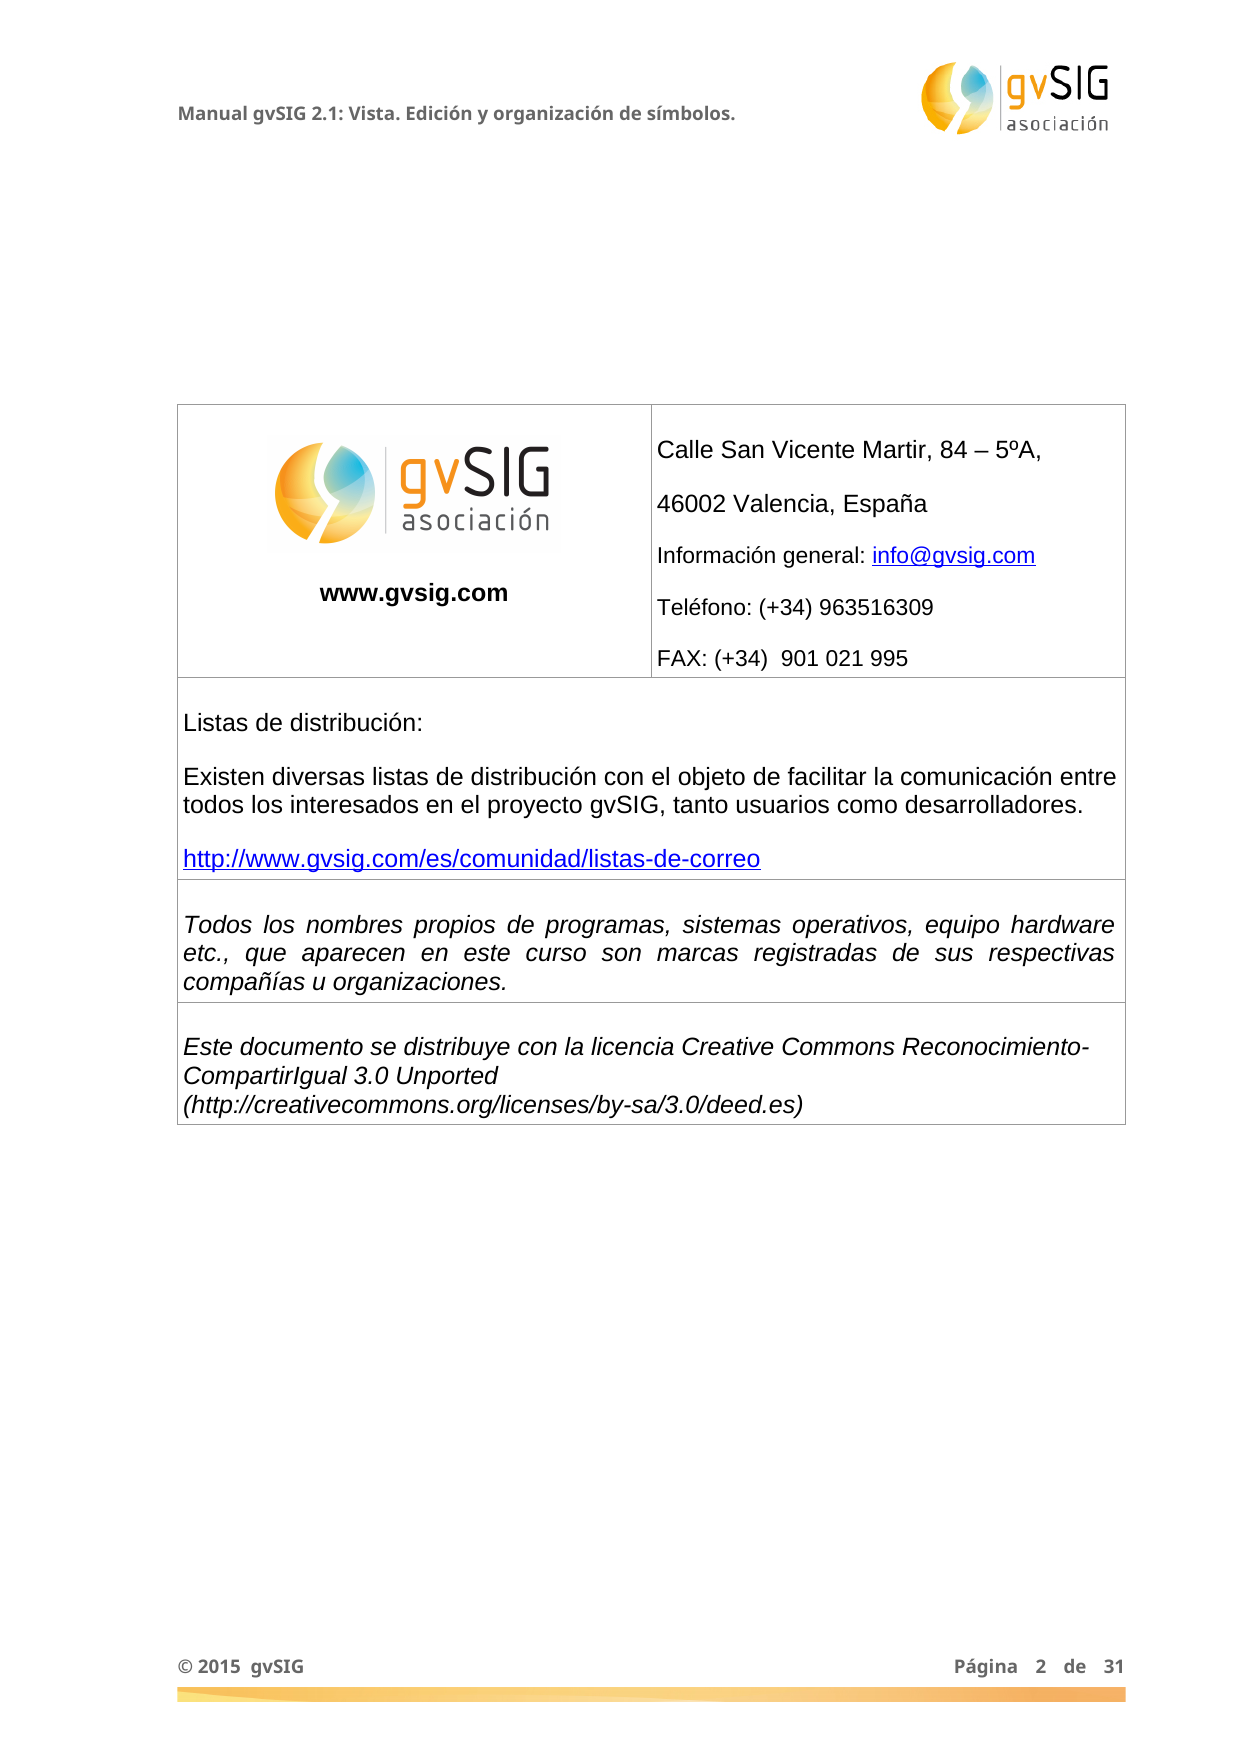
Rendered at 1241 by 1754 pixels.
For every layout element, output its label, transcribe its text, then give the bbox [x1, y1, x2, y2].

table_header www.gvsig.com [178, 405, 651, 677]
table_cell Todos los nombres propios de programas, sistemas operativos, equipo hardware etc., que aparecen en este curso son marcas registradas de sus respectivas compañías u organizaciones. [178, 880, 1125, 1002]
picture [267, 435, 561, 553]
table_cell Listas de distribución: Existen diversas listas de distribución con el objeto de facilitar la comunicación entre todos los interesados en el proyecto gvSIG, tanto usuarios como desarrolladores. http://www.gvsig.com/es/comunidad/listas-de-correo [178, 678, 1125, 879]
picture [902, 47, 1122, 148]
picture [177, 1687, 1126, 1702]
table_header Calle San Vicente Martir, 84 – 5ºA, 46002 Valencia, España Información general: info@gvsig.com Teléfono: (+34) 963516309 FAX: (+34) 901 021 995 [652, 405, 1125, 677]
table_cell Este documento se distribuye con la licencia Creative Commons Reconocimiento-CompartirIgual 3.0 Unported (http://creativecommons.org/licenses/by-sa/3.0/deed.es) [178, 1003, 1125, 1124]
